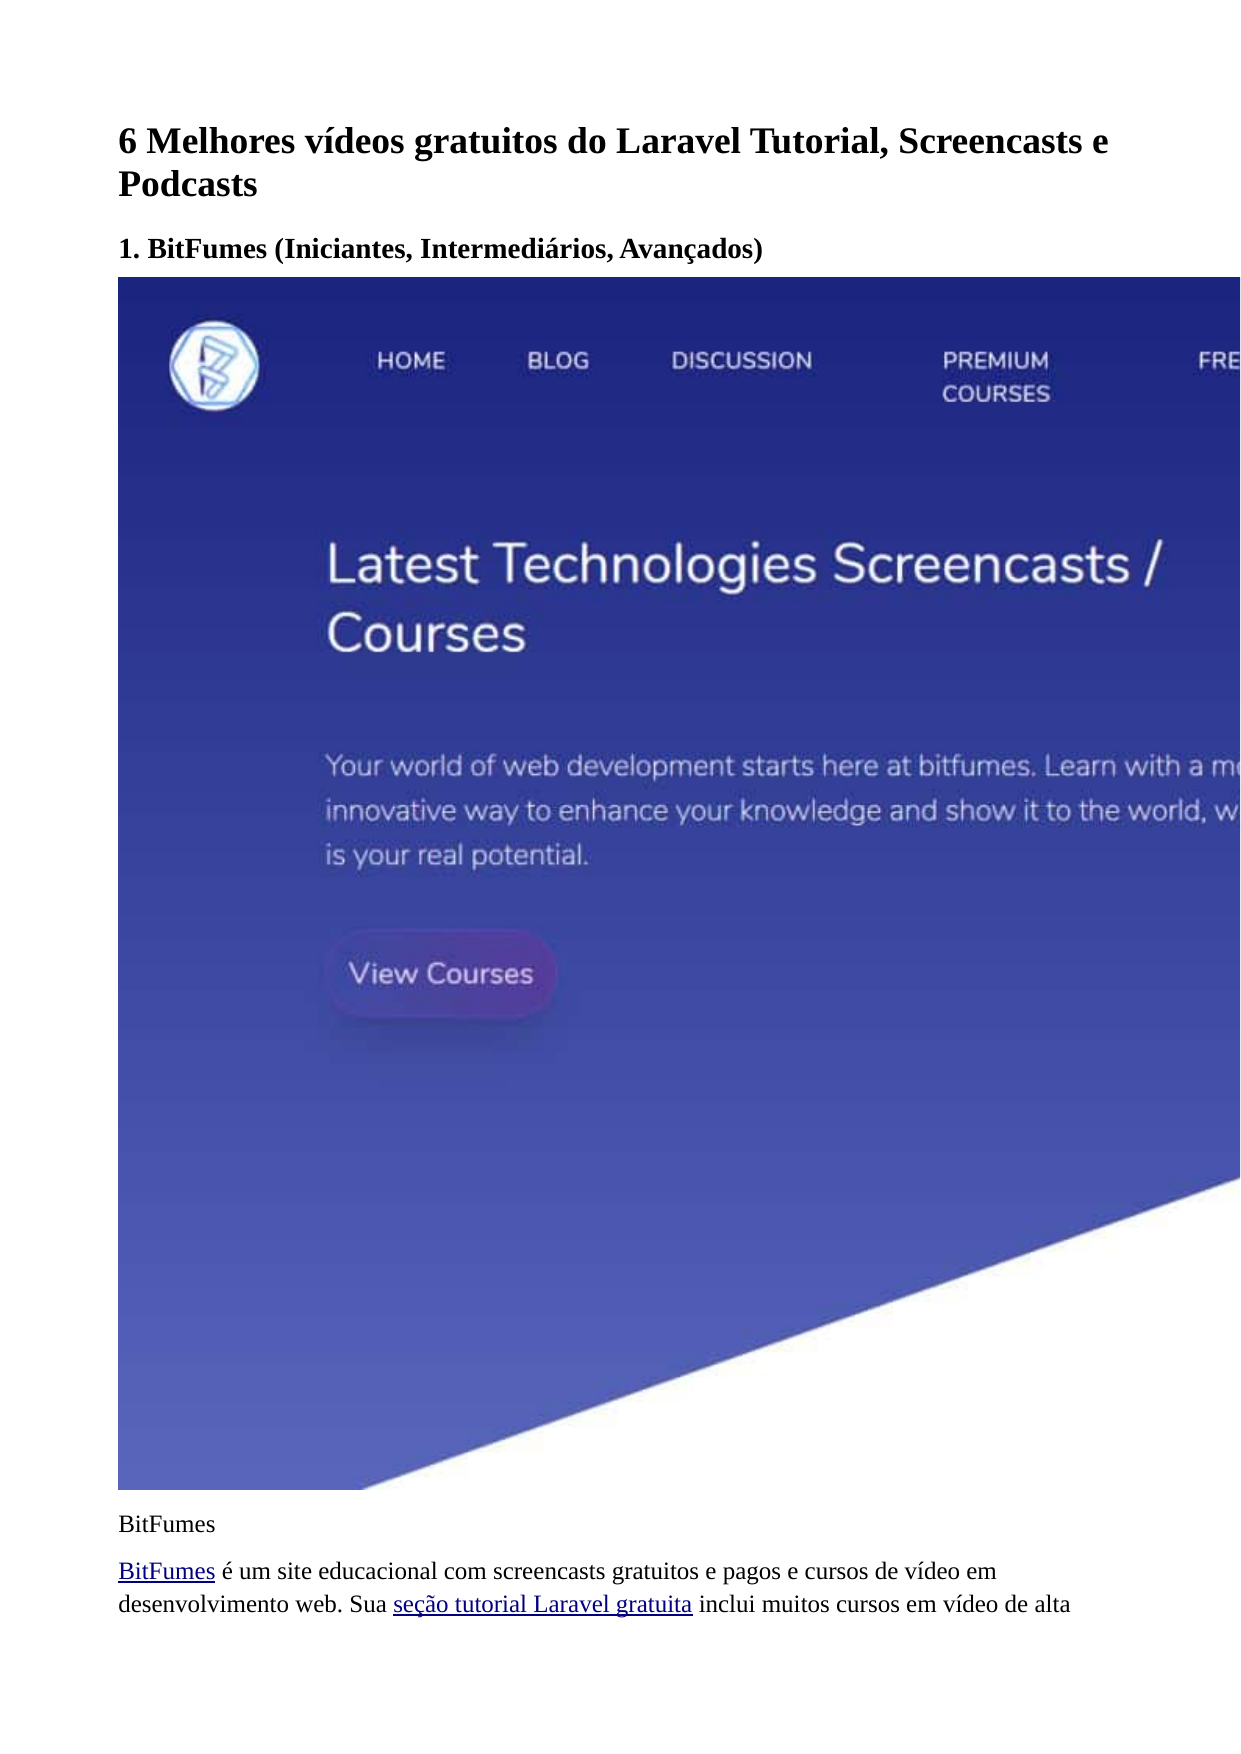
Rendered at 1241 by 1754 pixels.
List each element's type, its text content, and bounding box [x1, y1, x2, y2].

subtitle 1. BitFumes (Iniciantes, Intermediários, Avançados) [118, 231, 1122, 265]
text BitFumes [118, 1509, 1122, 1538]
picture [118, 277, 1241, 1490]
text BitFumes é um site educacional com screencasts gratuitos e pagos e cursos de vídeo em desenvolvimento web. Sua seção tutorial Laravel gratuita inclui muitos cursos em vídeo de alta [118, 1556, 1122, 1618]
subtitle 6 Melhores vídeos gratuitos do Laravel Tutorial, Screencasts e Podcasts [118, 118, 1122, 204]
